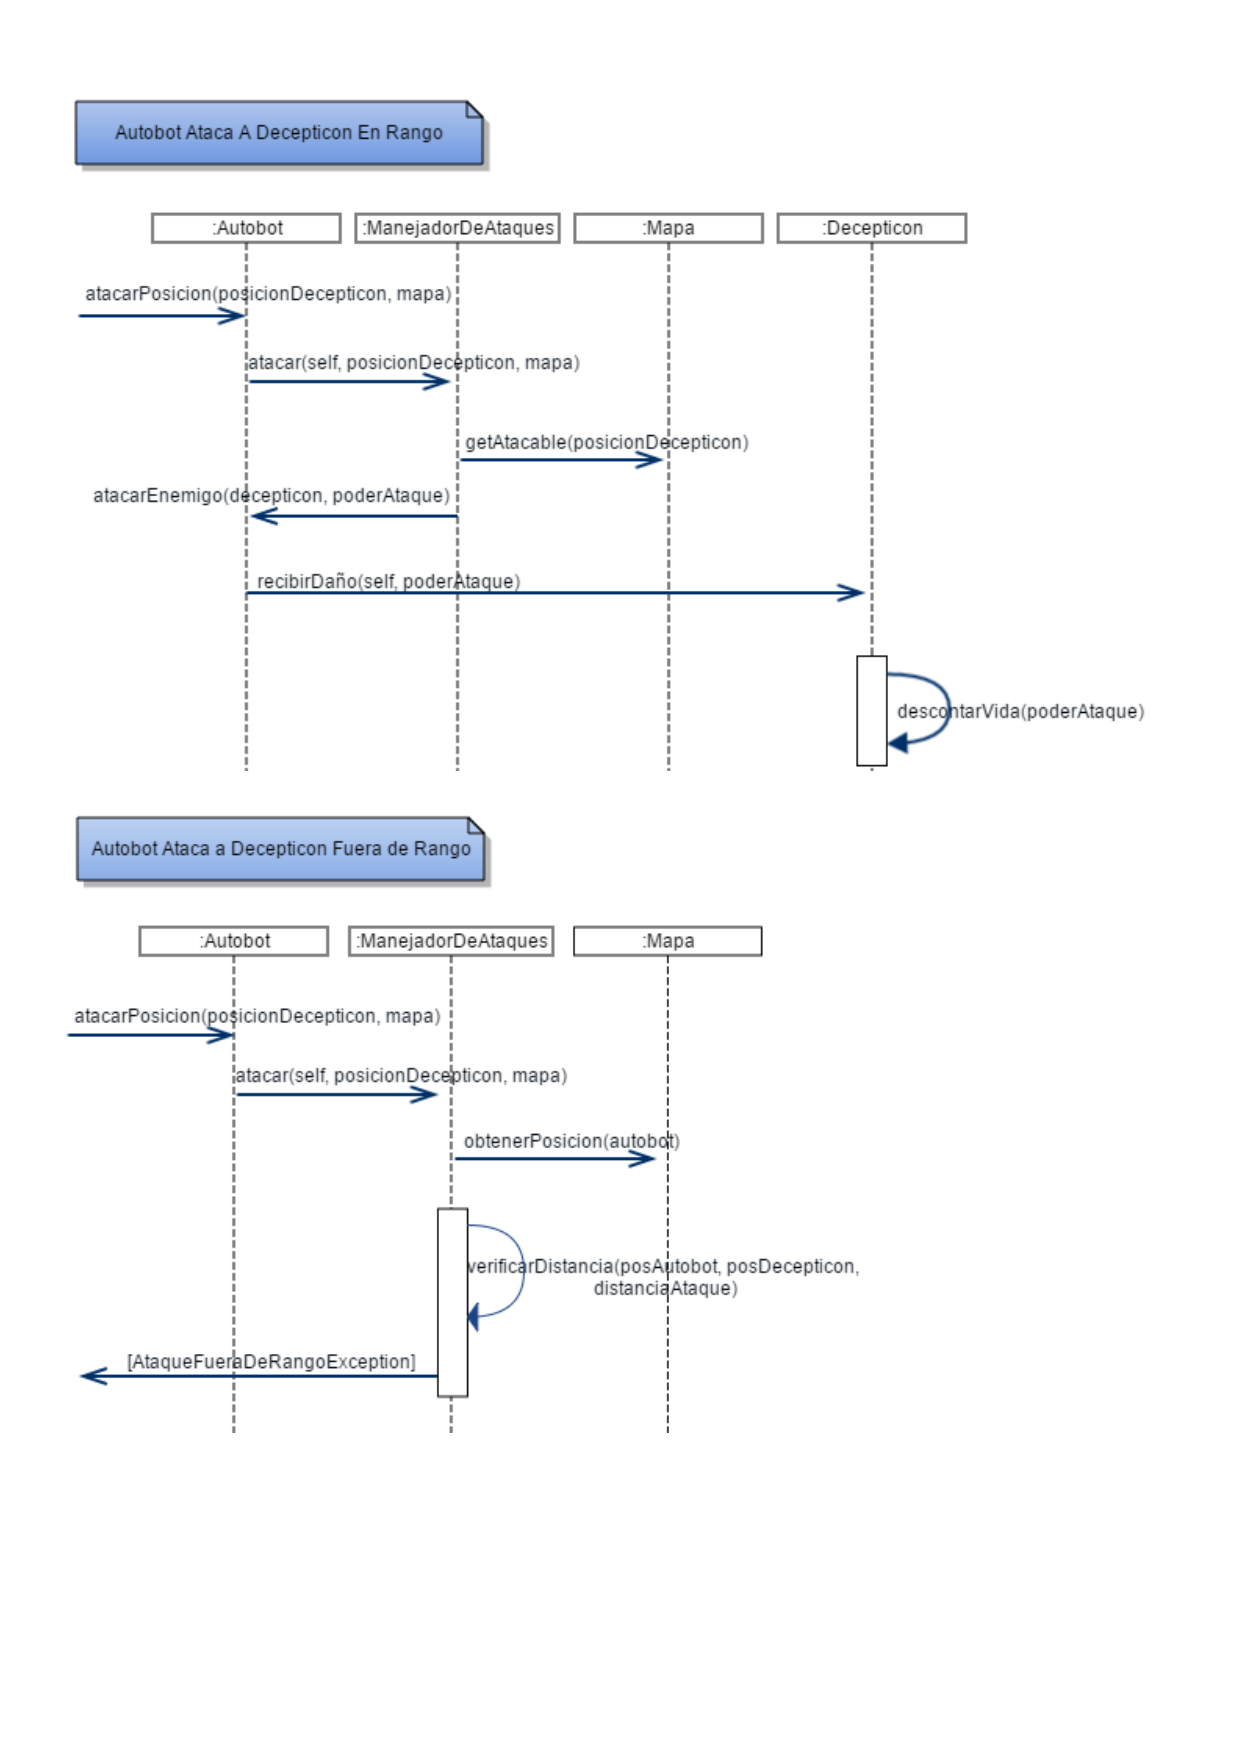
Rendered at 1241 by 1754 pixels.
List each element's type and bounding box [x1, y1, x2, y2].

picture [59, 59, 1182, 1433]
